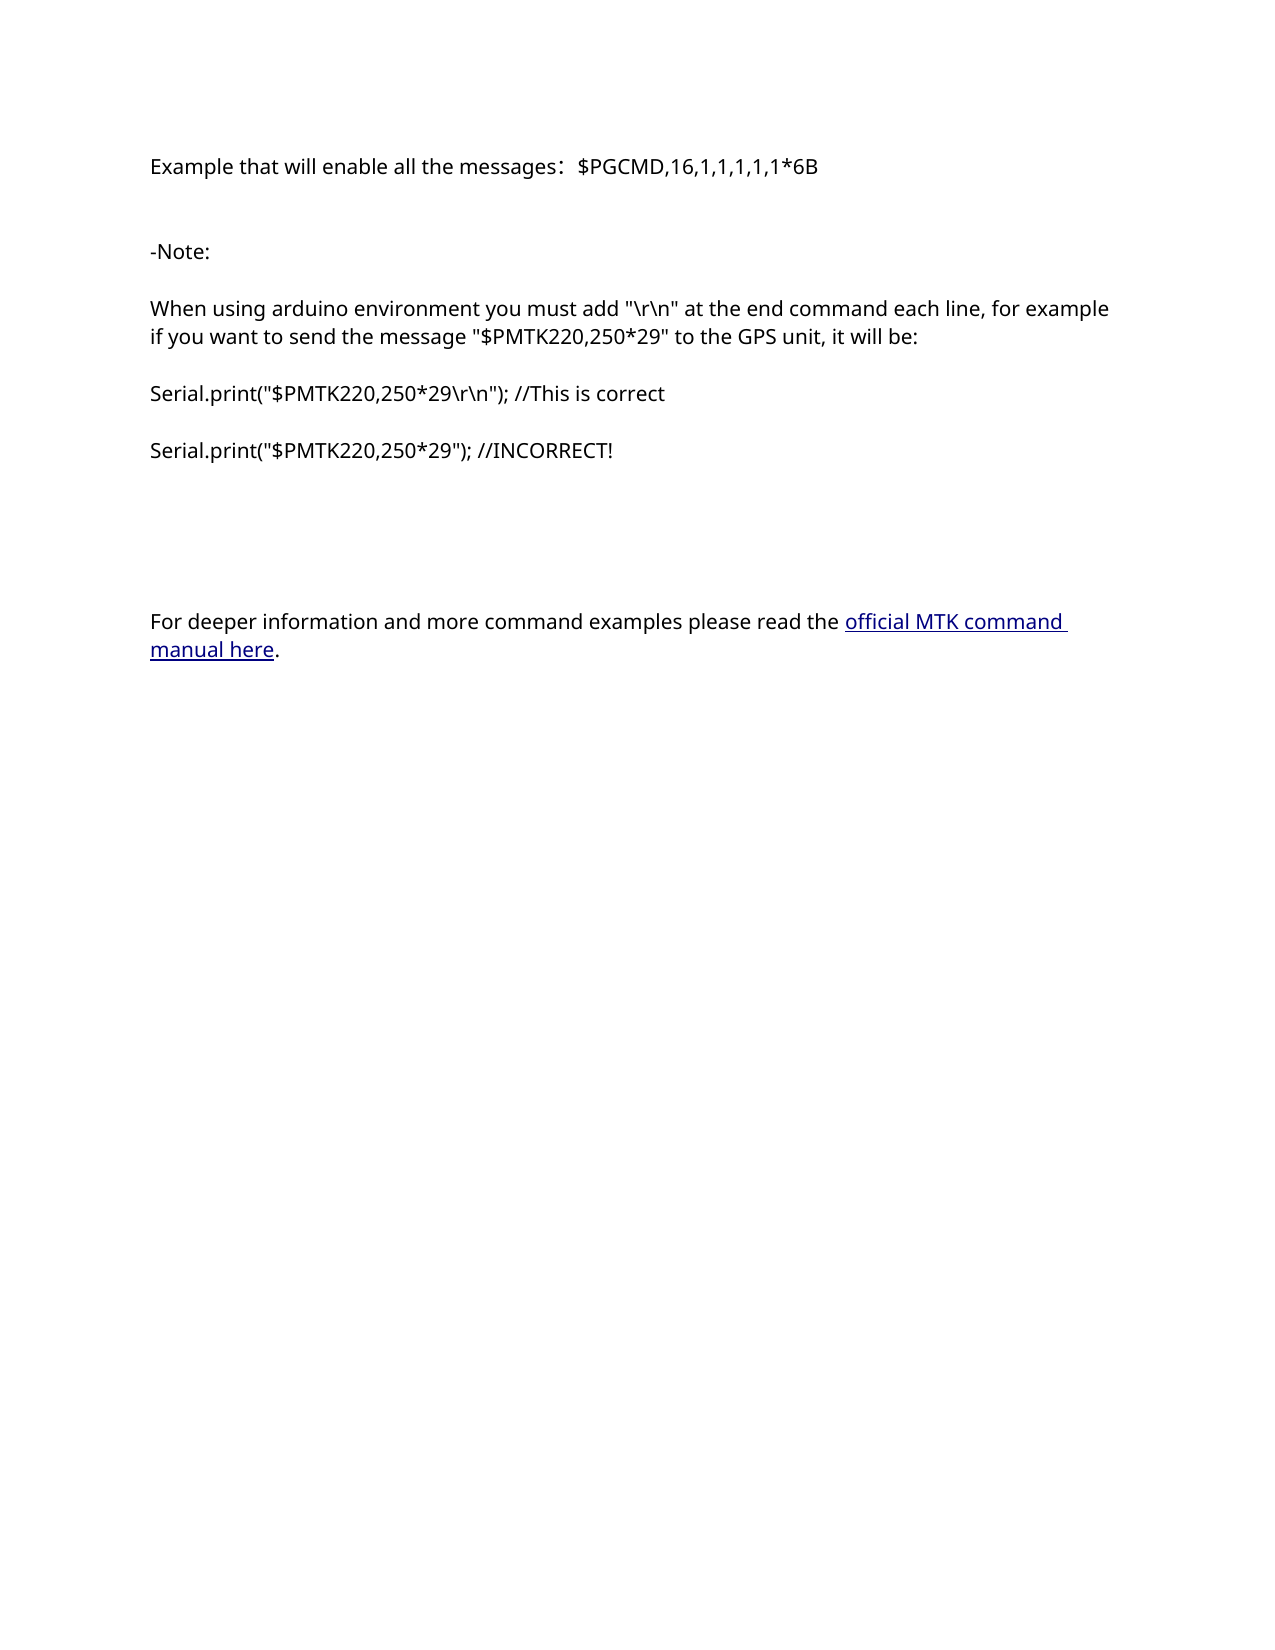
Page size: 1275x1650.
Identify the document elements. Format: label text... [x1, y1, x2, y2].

text Serial.print("$PMTK220,250*29\r\n"); //This is correct [150, 379, 1125, 408]
text -Note: [150, 237, 1125, 266]
text Example that will enable all the messages：$PGCMD,16,1,1,1,1,1*6B [150, 150, 1125, 180]
text When using arduino environment you must add "\r\n" at the end command each line, for example if you want to send the message "$PMTK220,250*29" to the GPS unit, it will be: [150, 294, 1125, 351]
text For deeper information and more command examples please read the official MTK command manual here. [150, 607, 1125, 664]
text Serial.print("$PMTK220,250*29"); //INCORRECT! [150, 436, 1125, 465]
